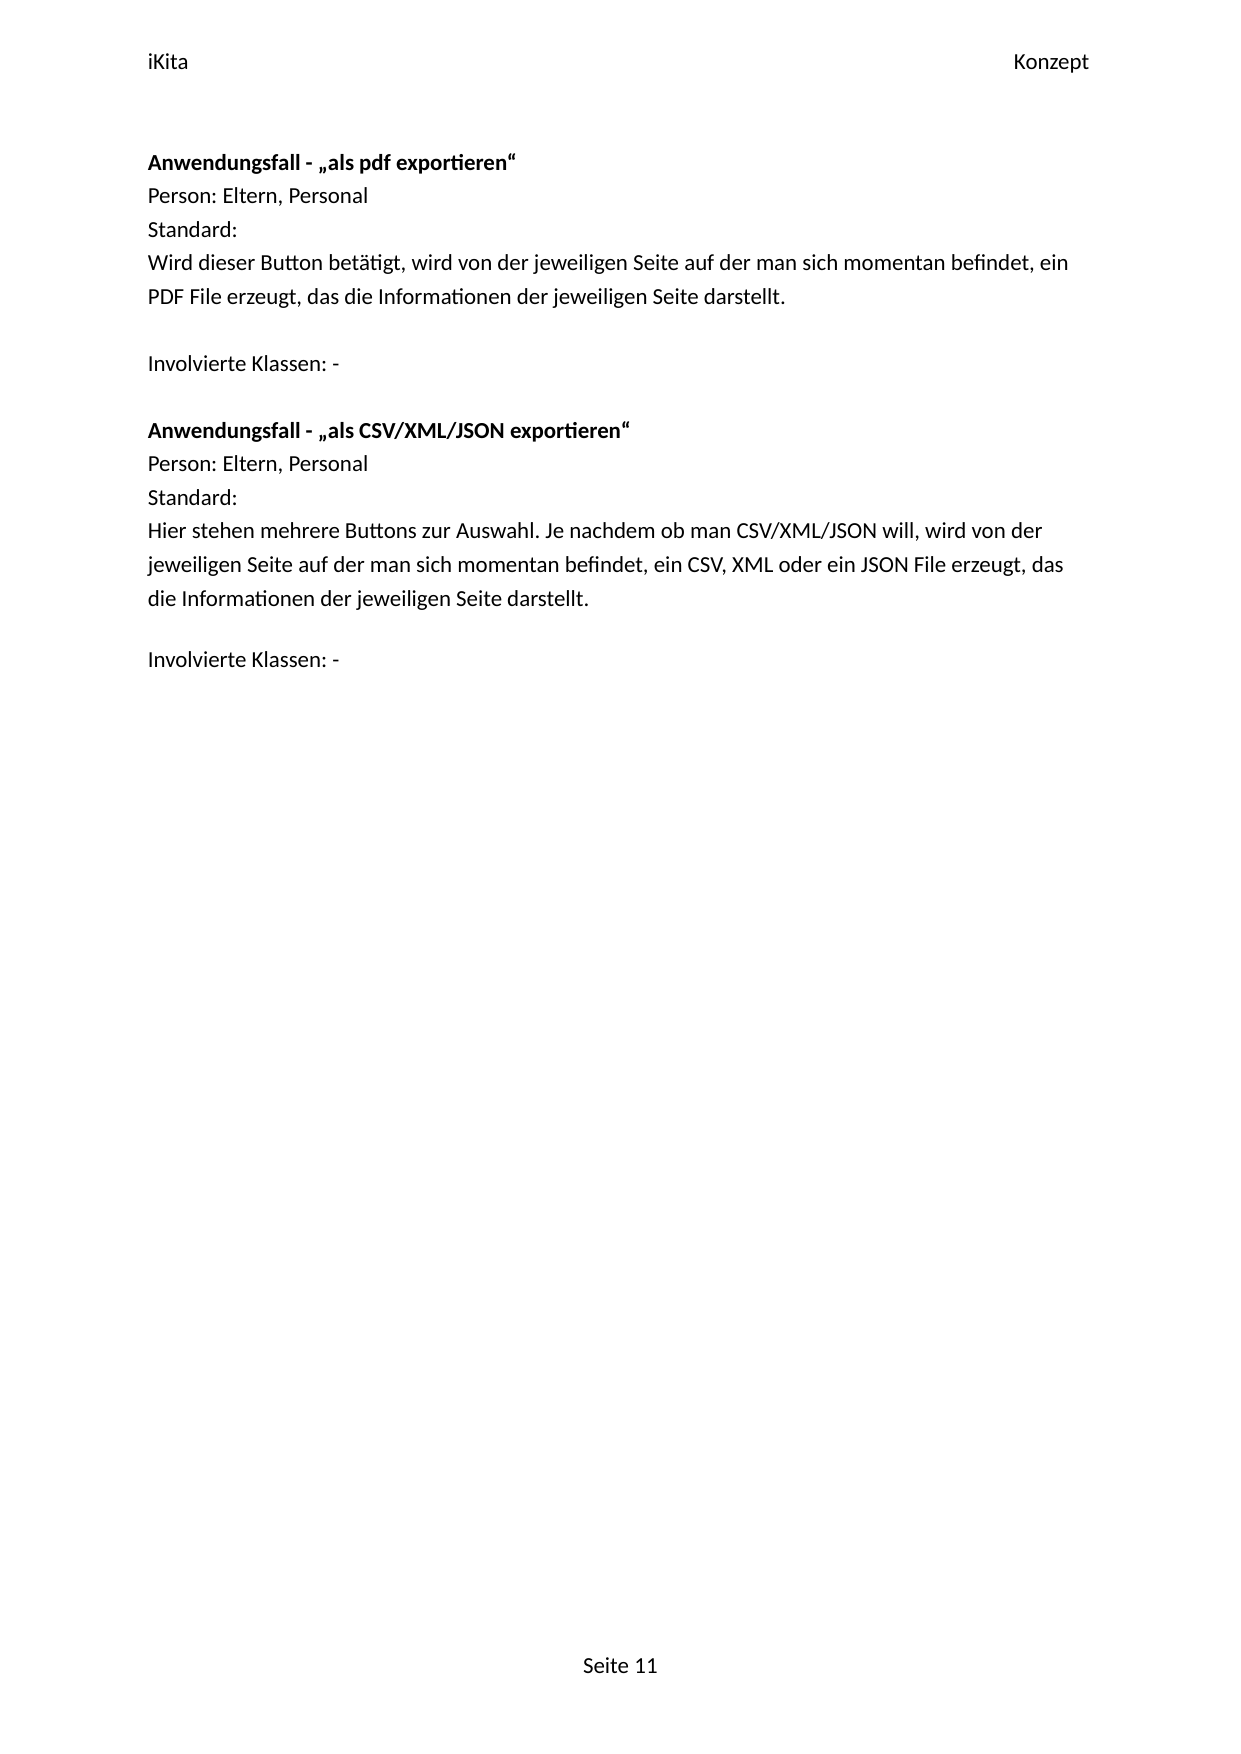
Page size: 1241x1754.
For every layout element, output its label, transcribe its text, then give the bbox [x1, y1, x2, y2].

text Involvierte Klassen: - [148, 645, 1093, 673]
text Person: Eltern, Personal [148, 449, 1093, 477]
text Involvierte Klassen: - [148, 349, 1093, 377]
text Anwendungsfall - „als CSV/XML/JSON exportieren“ [148, 416, 1093, 444]
text Hier stehen mehrere Buttons zur Auswahl. Je nachdem ob man CSV/XML/JSON will, wird von der jeweiligen Seite auf der man sich momentan befindet, ein CSV, XML oder ein JSON File erzeugt, das die Informationen der jeweiligen Seite darstellt. [148, 517, 1093, 612]
text Wird dieser Button betätigt, wird von der jeweiligen Seite auf der man sich momentan befindet, ein PDF File erzeugt, das die Informationen der jeweiligen Seite darstellt. [148, 248, 1093, 310]
text Standard: [148, 483, 1093, 511]
text Standard: [148, 215, 1093, 243]
text Anwendungsfall - „als pdf exportieren“ [148, 148, 1093, 176]
text Person: Eltern, Personal [148, 181, 1093, 209]
